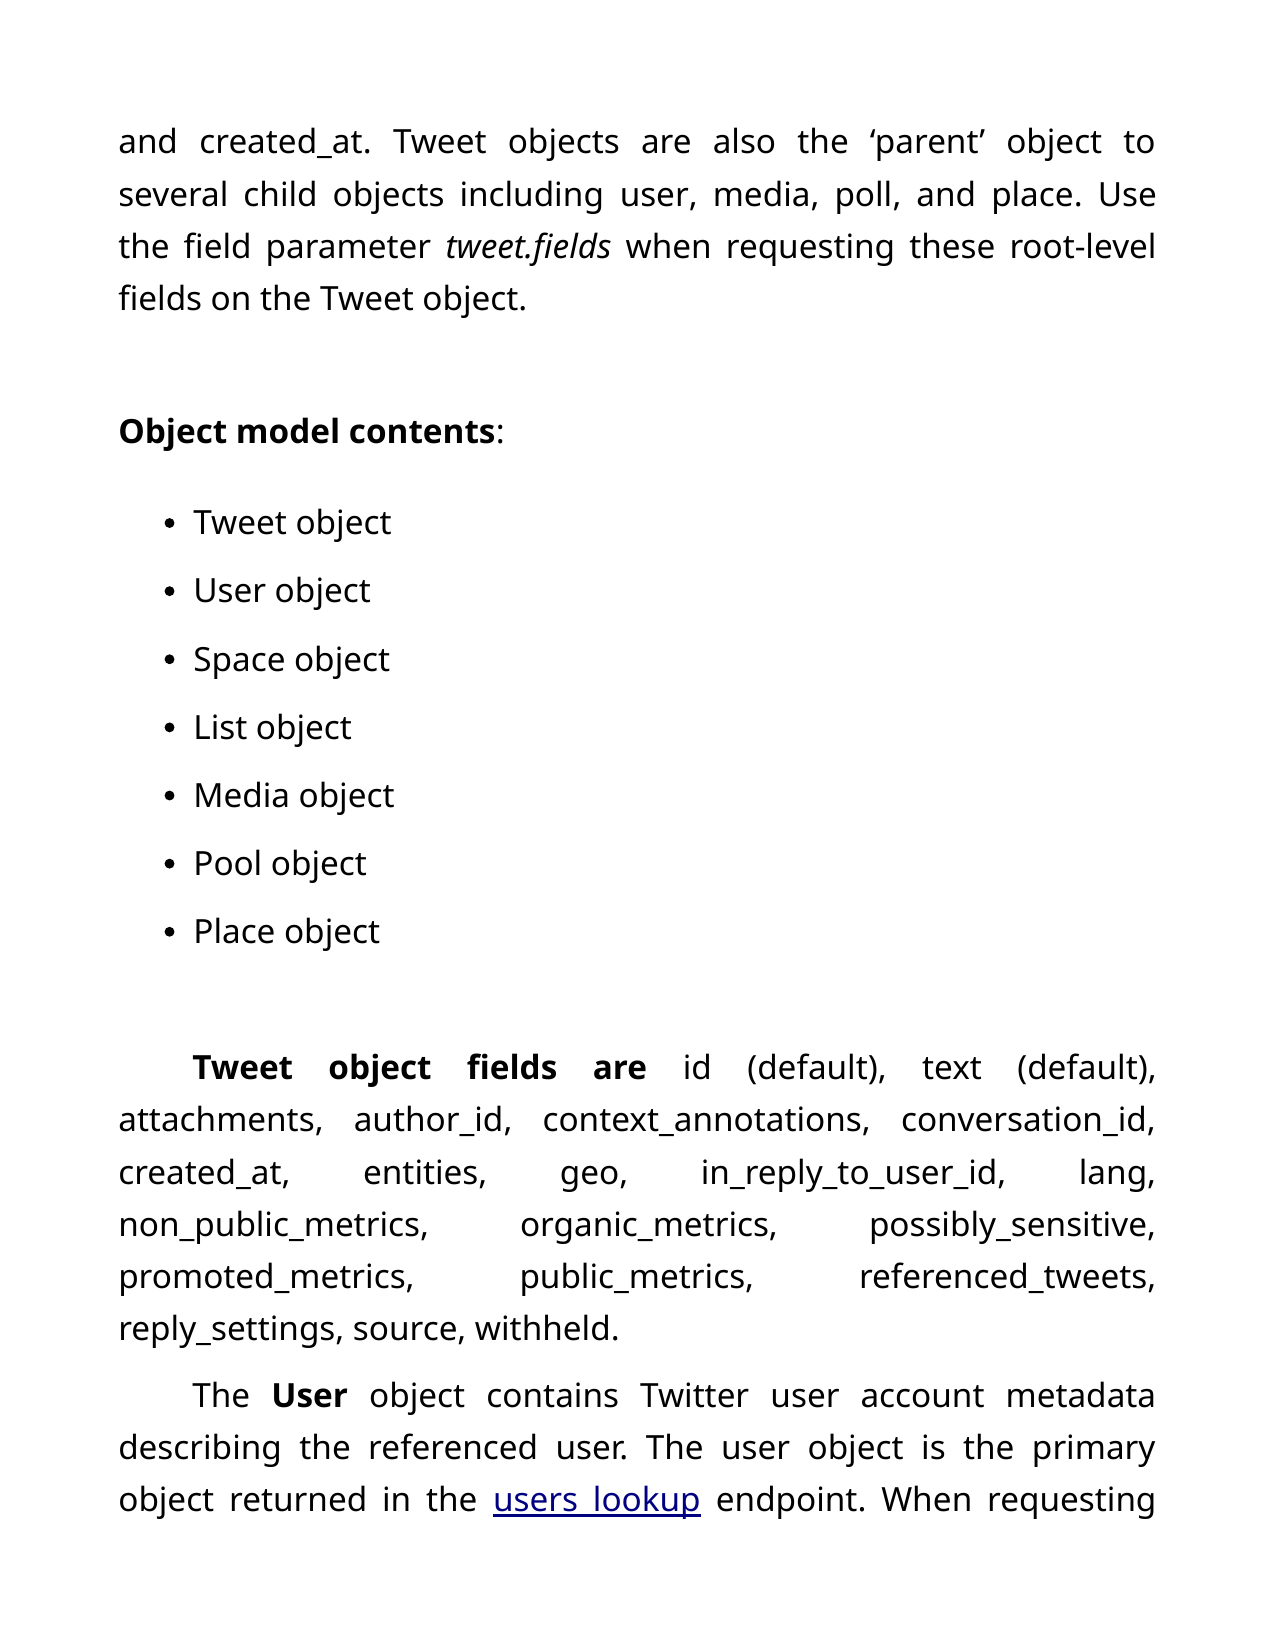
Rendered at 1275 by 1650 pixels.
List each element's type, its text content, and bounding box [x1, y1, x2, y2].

text Tweet object fields are id (default), text (default), attachments, author_id, context_annotations, conversation_id, created_at, entities, geo, in_reply_to_user_id, lang, non_public_metrics, organic_metrics, possibly_sensitive, promoted_metrics, public_metrics, referenced_tweets, reply_settings, source, withheld. [118, 1044, 1157, 1350]
list Place object [164, 908, 1157, 953]
text The User object contains Twitter user account metadata describing the referenced user. The user object is the primary object returned in the users lookup endpoint. When requesting [118, 1372, 1157, 1522]
list Media object [164, 772, 1157, 817]
list Tweet object [164, 499, 1157, 544]
text Object model contents: [118, 408, 1157, 454]
list Pool object [164, 840, 1157, 885]
list List object [164, 703, 1157, 749]
list Space object [164, 635, 1157, 681]
list User object [164, 567, 1157, 613]
text and created_at. Tweet objects are also the ‘parent’ object to several child objects including user, media, poll, and place. Use the field parameter tweet.fields when requesting these root-level fields on the Tweet object. [118, 118, 1157, 320]
